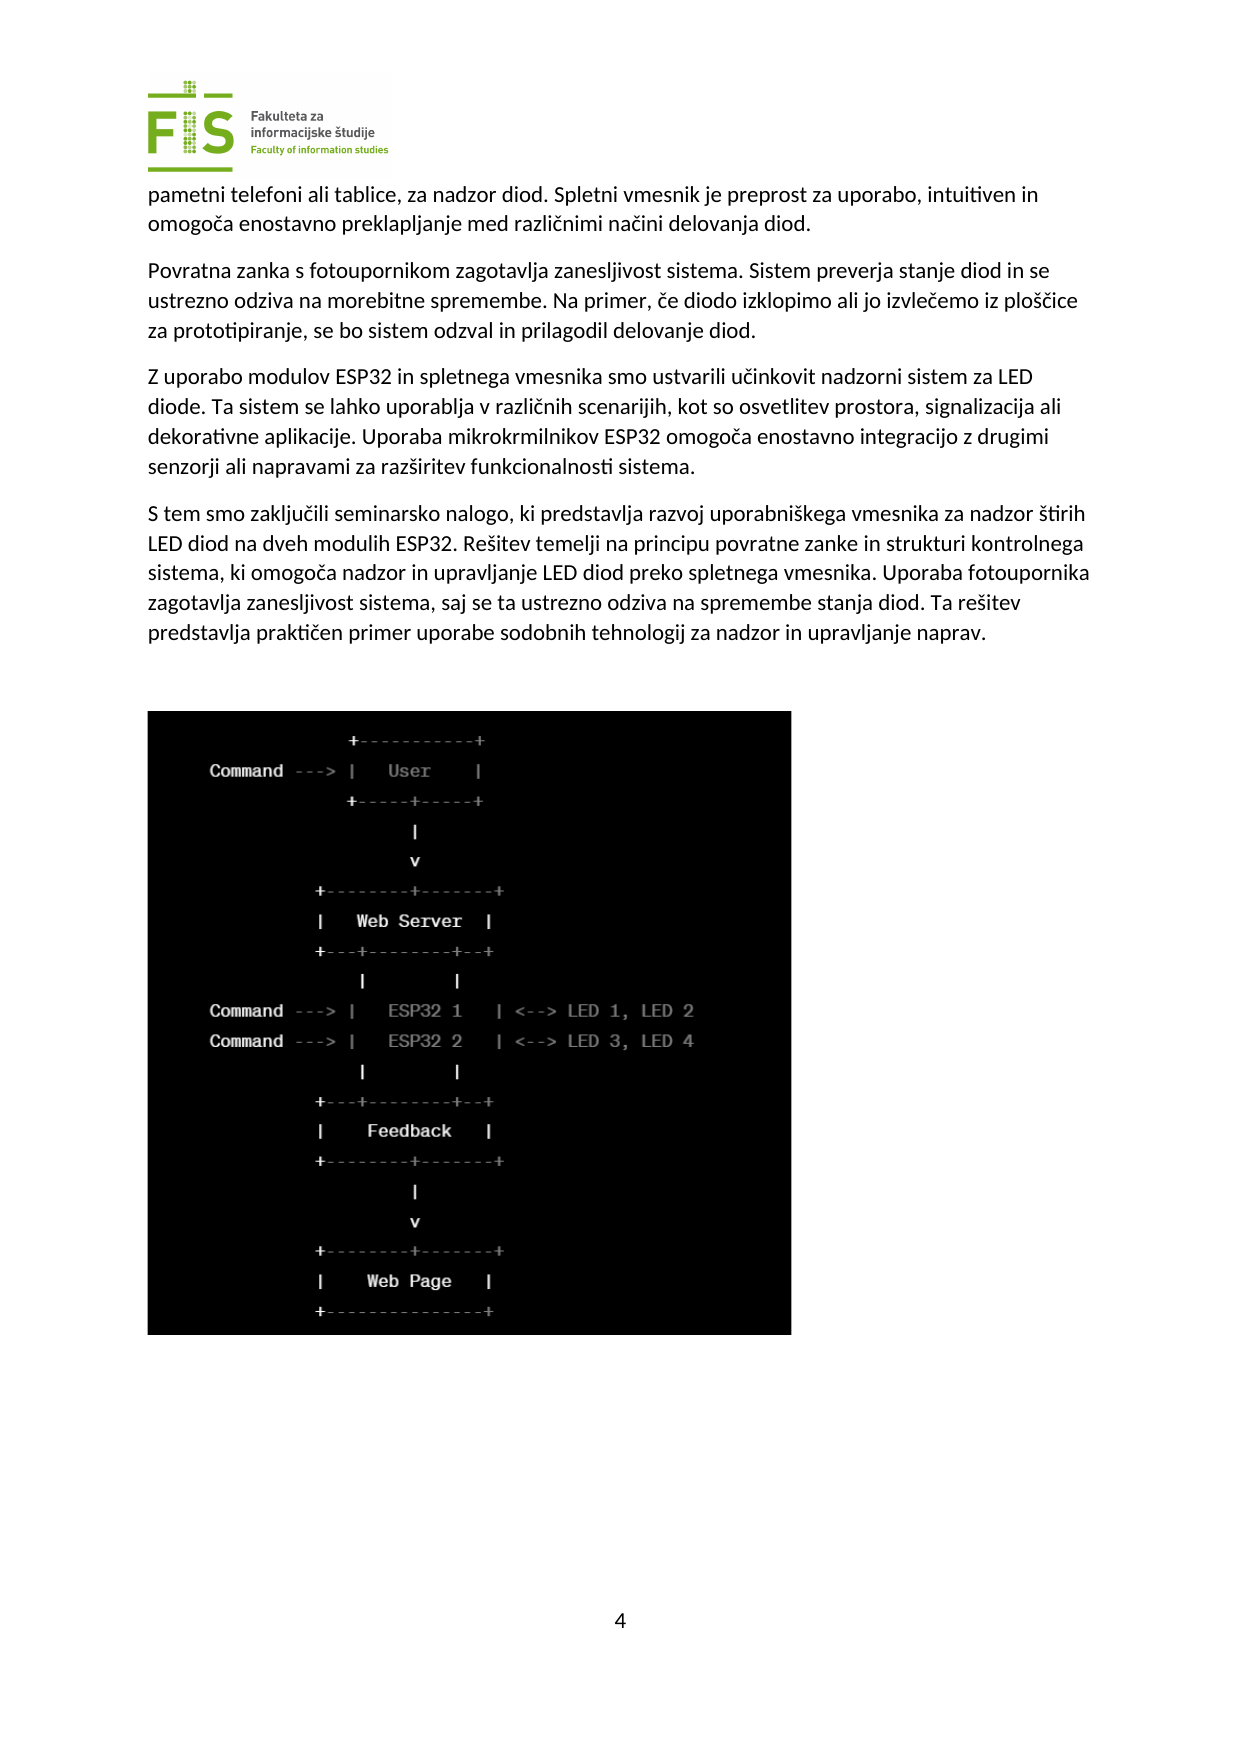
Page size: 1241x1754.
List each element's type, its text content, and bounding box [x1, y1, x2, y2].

text pametni telefoni ali tablice, za nadzor diod. Spletni vmesnik je preprost za uporabo, intuitiven in omogoča enostavno preklapljanje med različnimi načini delovanja diod. [148, 180, 1093, 238]
text Z uporabo modulov ESP32 in spletnega vmesnika smo ustvarili učinkovit nadzorni sistem za LED diode. Ta sistem se lahko uporablja v različnih scenarijih, kot so osvetlitev prostora, signalizacija ali dekorativne aplikacije. Uporaba mikrokrmilnikov ESP32 omogoča enostavno integracijo z drugimi senzorji ali napravami za razširitev funkcionalnosti sistema. [148, 362, 1093, 480]
text S tem smo zaključili seminarsko nalogo, ki predstavlja razvoj uporabniškega vmesnika za nadzor štirih LED diod na dveh modulih ESP32. Rešitev temelji na principu povratne zanke in strukturi kontrolnega sistema, ki omogoča nadzor in upravljanje LED diod preko spletnega vmesnika. Uporaba fotoupornika zagotavlja zanesljivost sistema, saj se ta ustrezno odziva na spremembe stanja diod. Ta rešitev predstavlja praktičen primer uporabe sodobnih tehnologij za nadzor in upravljanje naprav. [148, 499, 1093, 646]
text Povratna zanka s fotoupornikom zagotavlja zanesljivost sistema. Sistem preverja stanje diod in se ustrezno odziva na morebitne spremembe. Na primer, če diodo izklopimo ali jo izvlečemo iz ploščice za prototipiranje, se bo sistem odzval in prilagodil delovanje diod. [148, 256, 1093, 344]
